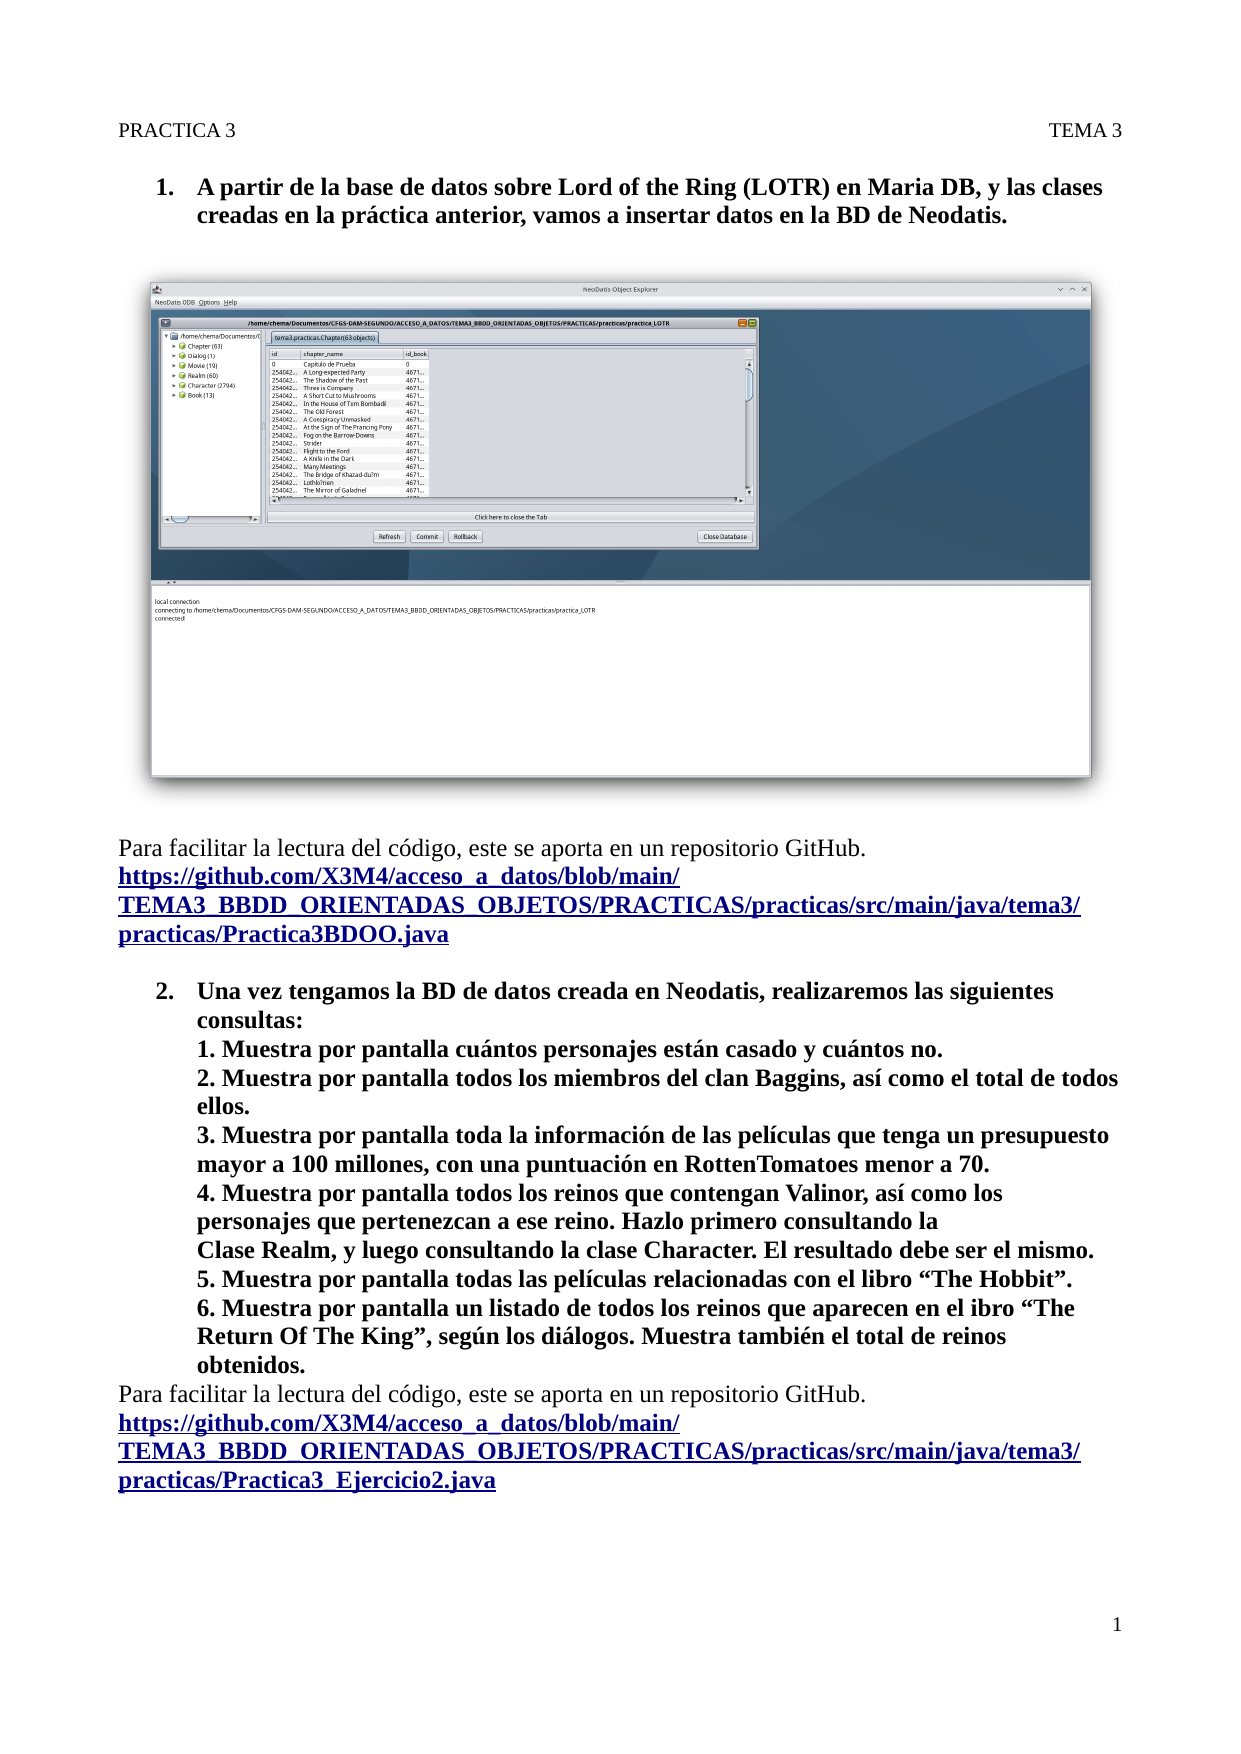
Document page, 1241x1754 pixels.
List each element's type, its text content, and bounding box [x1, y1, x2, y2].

text Para facilitar la lectura del código, este se aporta en un repositorio GitHub. [118, 1379, 1122, 1408]
text https://github.com/X3M4/acceso_a_datos/blob/main/TEMA3_BBDD_ORIENTADAS_OBJETOS/PRACTICAS/practicas/src/main/java/tema3/practicas/Practica3_Ejercicio2.java [118, 1408, 1122, 1494]
text [118, 229, 1122, 256]
list 1. Muestra por pantalla cuántos personajes están casado y cuántos no. [155, 1034, 1122, 1063]
list Clase Realm, y luego consultando la clase Character. El resultado debe ser el mismo. [155, 1235, 1122, 1264]
list 4. Muestra por pantalla todos los reinos que contengan Valinor, así como los personajes que pertenezcan a ese reino. Hazlo primero consultando la [155, 1178, 1122, 1235]
list Una vez tengamos la BD de datos creada en Neodatis, realizaremos las siguientes consultas: [155, 976, 1122, 1034]
text Para facilitar la lectura del código, este se aporta en un repositorio GitHub. [118, 815, 1122, 861]
list 6. Muestra por pantalla un listado de todos los reinos que aparecen en el ibro “The Return Of The King”, según los diálogos. Muestra también el total de reinos obtenidos. [155, 1293, 1122, 1379]
list A partir de la base de datos sobre Lord of the Ring (LOTR) en Maria DB, y las clases creadas en la práctica anterior, vamos a insertar datos en la BD de Neodatis. [155, 172, 1122, 229]
list 5. Muestra por pantalla todas las películas relacionadas con el libro “The Hobbit”. [155, 1264, 1122, 1293]
list 2. Muestra por pantalla todos los miembros del clan Baggins, así como el total de todos ellos. [155, 1063, 1122, 1120]
text https://github.com/X3M4/acceso_a_datos/blob/main/TEMA3_BBDD_ORIENTADAS_OBJETOS/PRACTICAS/practicas/src/main/java/tema3/practicas/Practica3BDOO.java [118, 861, 1122, 948]
picture [118, 256, 1123, 815]
list 3. Muestra por pantalla toda la información de las películas que tenga un presupuesto mayor a 100 millones, con una puntuación en RottenTomatoes menor a 70. [155, 1120, 1122, 1178]
